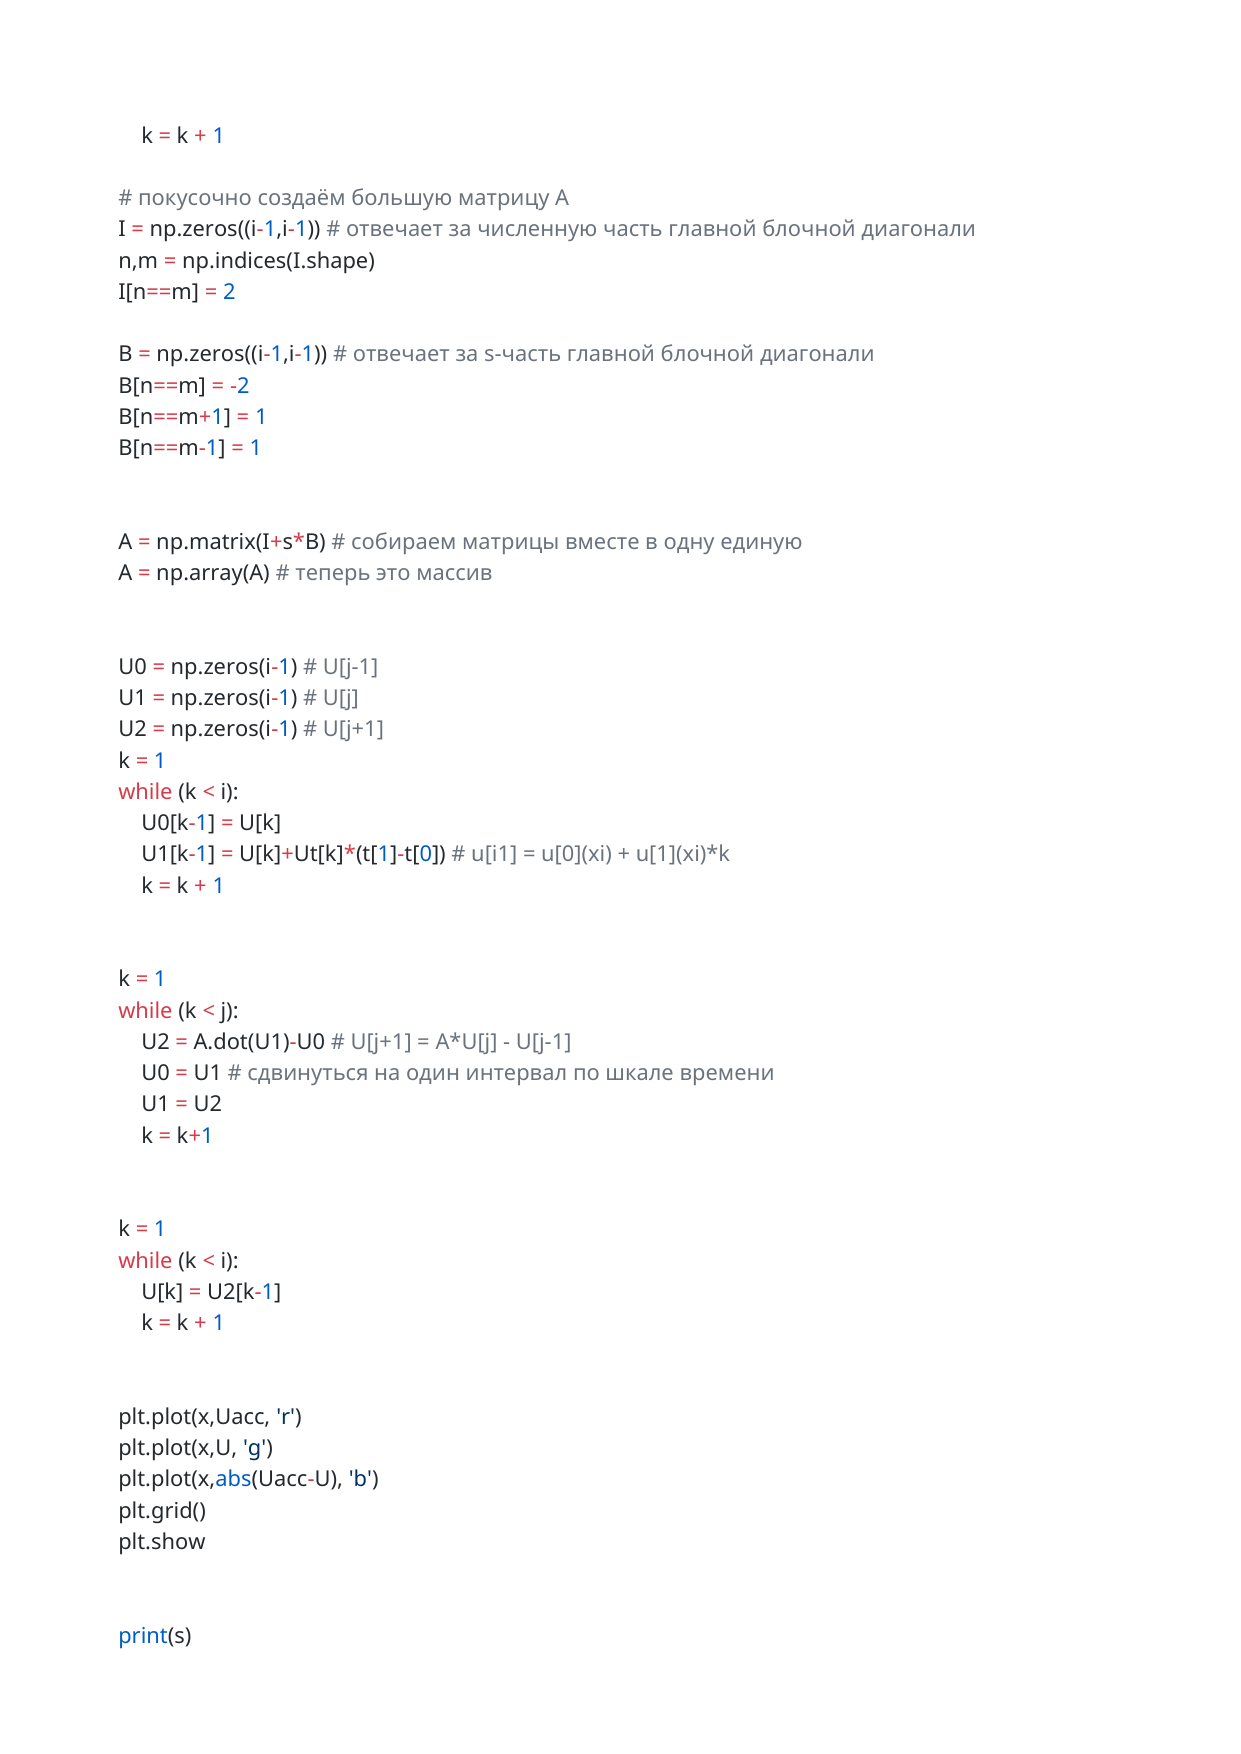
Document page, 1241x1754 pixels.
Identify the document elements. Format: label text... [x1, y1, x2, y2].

table_cell A = np.matrix(I+s*B) # собираем матрицы вместе в одну единую [103, 493, 1096, 556]
table_cell B[n==m-1] = 1 [103, 431, 1096, 462]
table_cell k = k + 1 [103, 868, 1096, 899]
table_cell plt.grid() [103, 1493, 1096, 1524]
table_cell while (k < i): [103, 774, 1096, 806]
table_cell while (k < i): [103, 1243, 1096, 1274]
table_cell print(s) [103, 1587, 1096, 1649]
table_cell [103, 1337, 1096, 1368]
table_cell plt.plot(x,Uacc, 'r') [103, 1368, 1096, 1431]
table_cell while (k < j): [103, 993, 1096, 1024]
table_cell [103, 462, 1096, 493]
table_cell U1 = U2 [103, 1087, 1096, 1118]
table_cell U2 = A.dot(U1)-U0 # U[j+1] = A*U[j] - U[j-1] [103, 1024, 1096, 1056]
table_cell U[k] = U2[k-1] [103, 1274, 1096, 1306]
table_cell B[n==m+1] = 1 [103, 399, 1096, 431]
table_cell k = 1 [103, 931, 1096, 993]
table_cell I[n==m] = 2 [103, 274, 1096, 306]
table_cell I = np.zeros((i-1,i-1)) # отвечает за численную часть главной блочной диагонали [103, 212, 1096, 243]
table_cell U0 = np.zeros(i-1) # U[j-1] [103, 618, 1096, 681]
table_cell U0 = U1 # сдвинуться на один интервал по шкале времени [103, 1056, 1096, 1087]
table_cell plt.plot(x,U, 'g') [103, 1431, 1096, 1462]
table_cell k = 1 [103, 743, 1096, 774]
table_cell U1[k-1] = U[k]+Ut[k]*(t[1]-t[0]) # u[i1] = u[0](xi) + u[1](xi)*k [103, 837, 1096, 868]
table_cell [103, 899, 1096, 931]
table_cell U1 = np.zeros(i-1) # U[j] [103, 681, 1096, 712]
table_cell k = k + 1 [103, 118, 1096, 149]
table_cell A = np.array(A) # теперь это массив [103, 556, 1096, 587]
table_cell U0[k-1] = U[k] [103, 806, 1096, 837]
table_cell k = k+1 [103, 1118, 1096, 1149]
table_cell [103, 1556, 1096, 1587]
table_cell # покусочно создаём большую матрицу А [103, 149, 1096, 212]
table_cell B[n==m] = -2 [103, 368, 1096, 399]
table_cell plt.show [103, 1524, 1096, 1556]
table_cell U2 = np.zeros(i-1) # U[j+1] [103, 712, 1096, 743]
table_cell k = k + 1 [103, 1306, 1096, 1337]
table_cell n,m = np.indices(I.shape) [103, 243, 1096, 274]
table_cell plt.plot(x,abs(Uacc-U), 'b') [103, 1462, 1096, 1493]
table_cell [103, 587, 1096, 618]
table_cell [103, 1149, 1096, 1181]
table_cell k = 1 [103, 1181, 1096, 1243]
table_cell B = np.zeros((i-1,i-1)) # отвечает за s-часть главной блочной диагонали [103, 337, 1096, 368]
table_cell [103, 306, 1096, 337]
